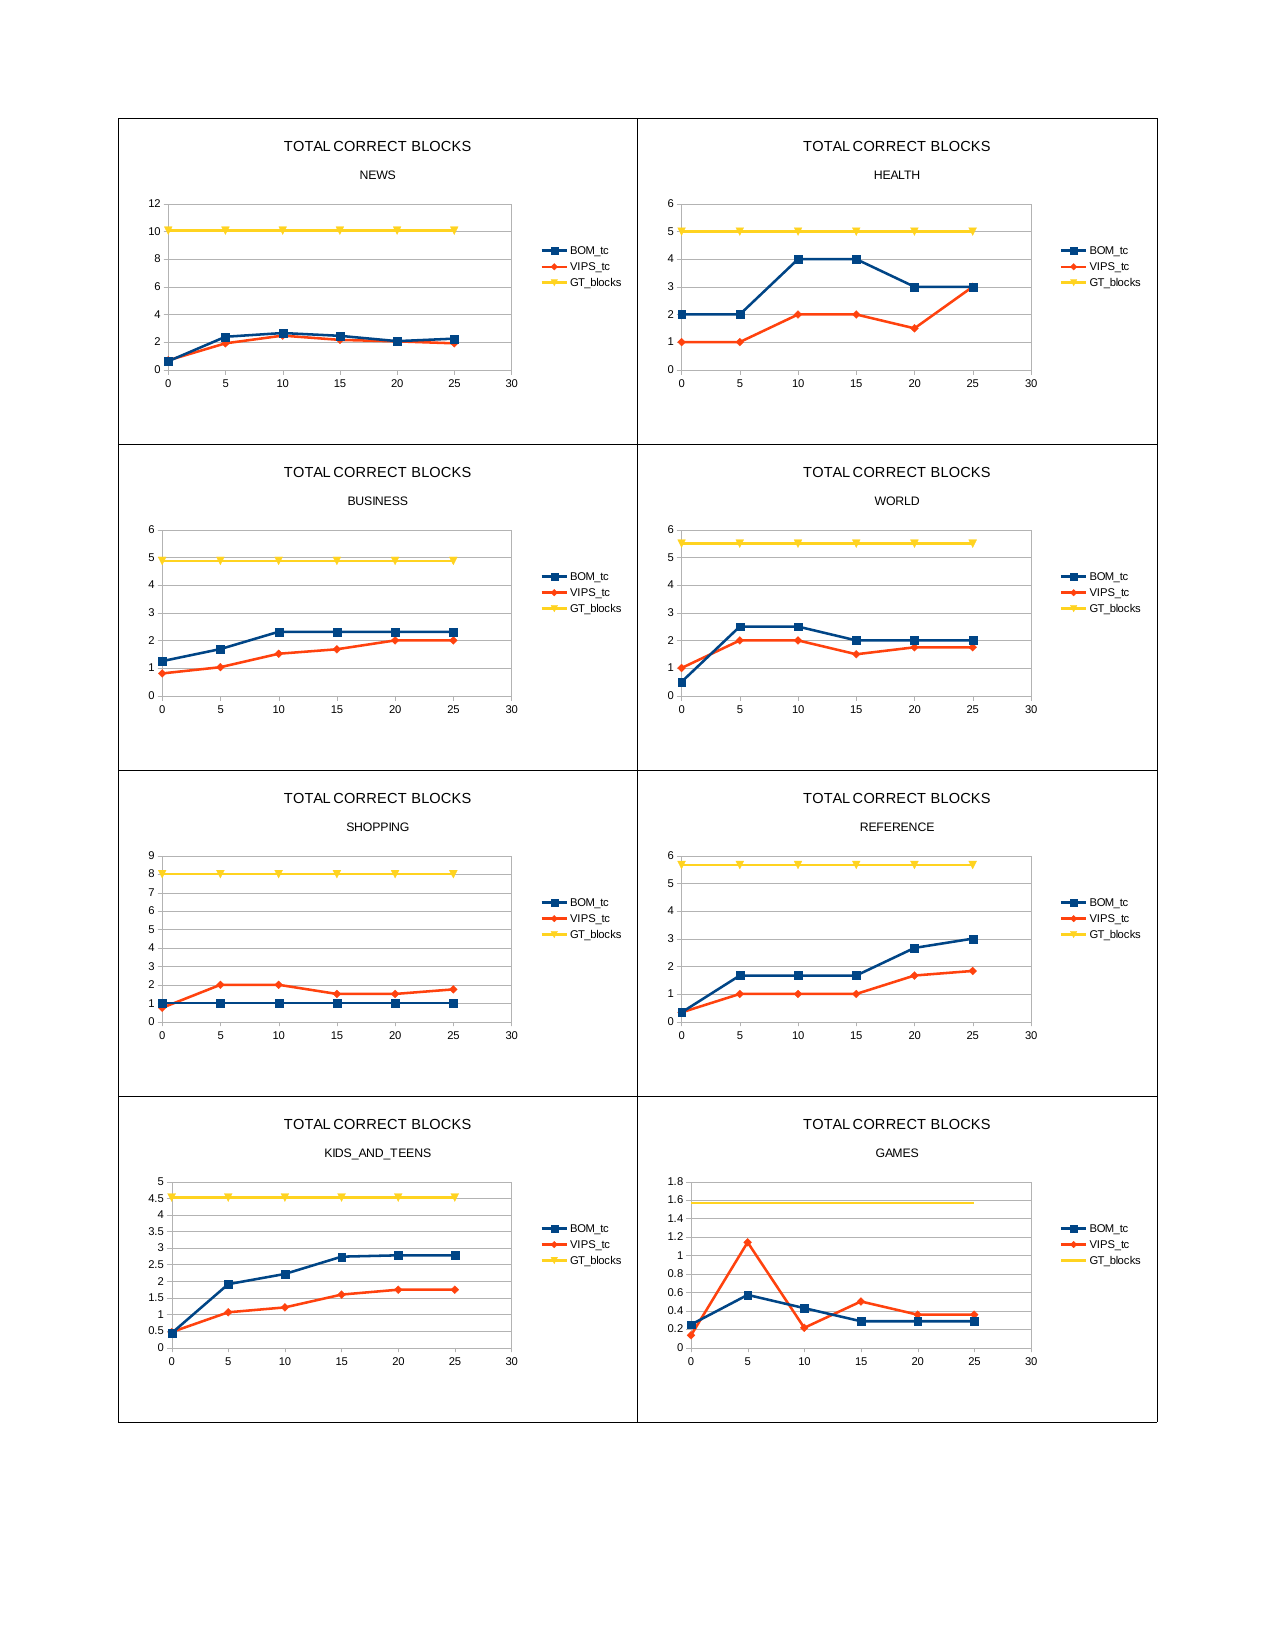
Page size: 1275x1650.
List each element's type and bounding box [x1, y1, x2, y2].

table_cell [119, 445, 637, 770]
table_cell [119, 771, 637, 1096]
table_cell [119, 1097, 637, 1422]
table_cell [119, 119, 637, 444]
table_cell [638, 771, 1157, 1096]
table_cell [638, 1097, 1157, 1422]
table_cell [638, 119, 1157, 444]
table_cell [638, 445, 1157, 770]
